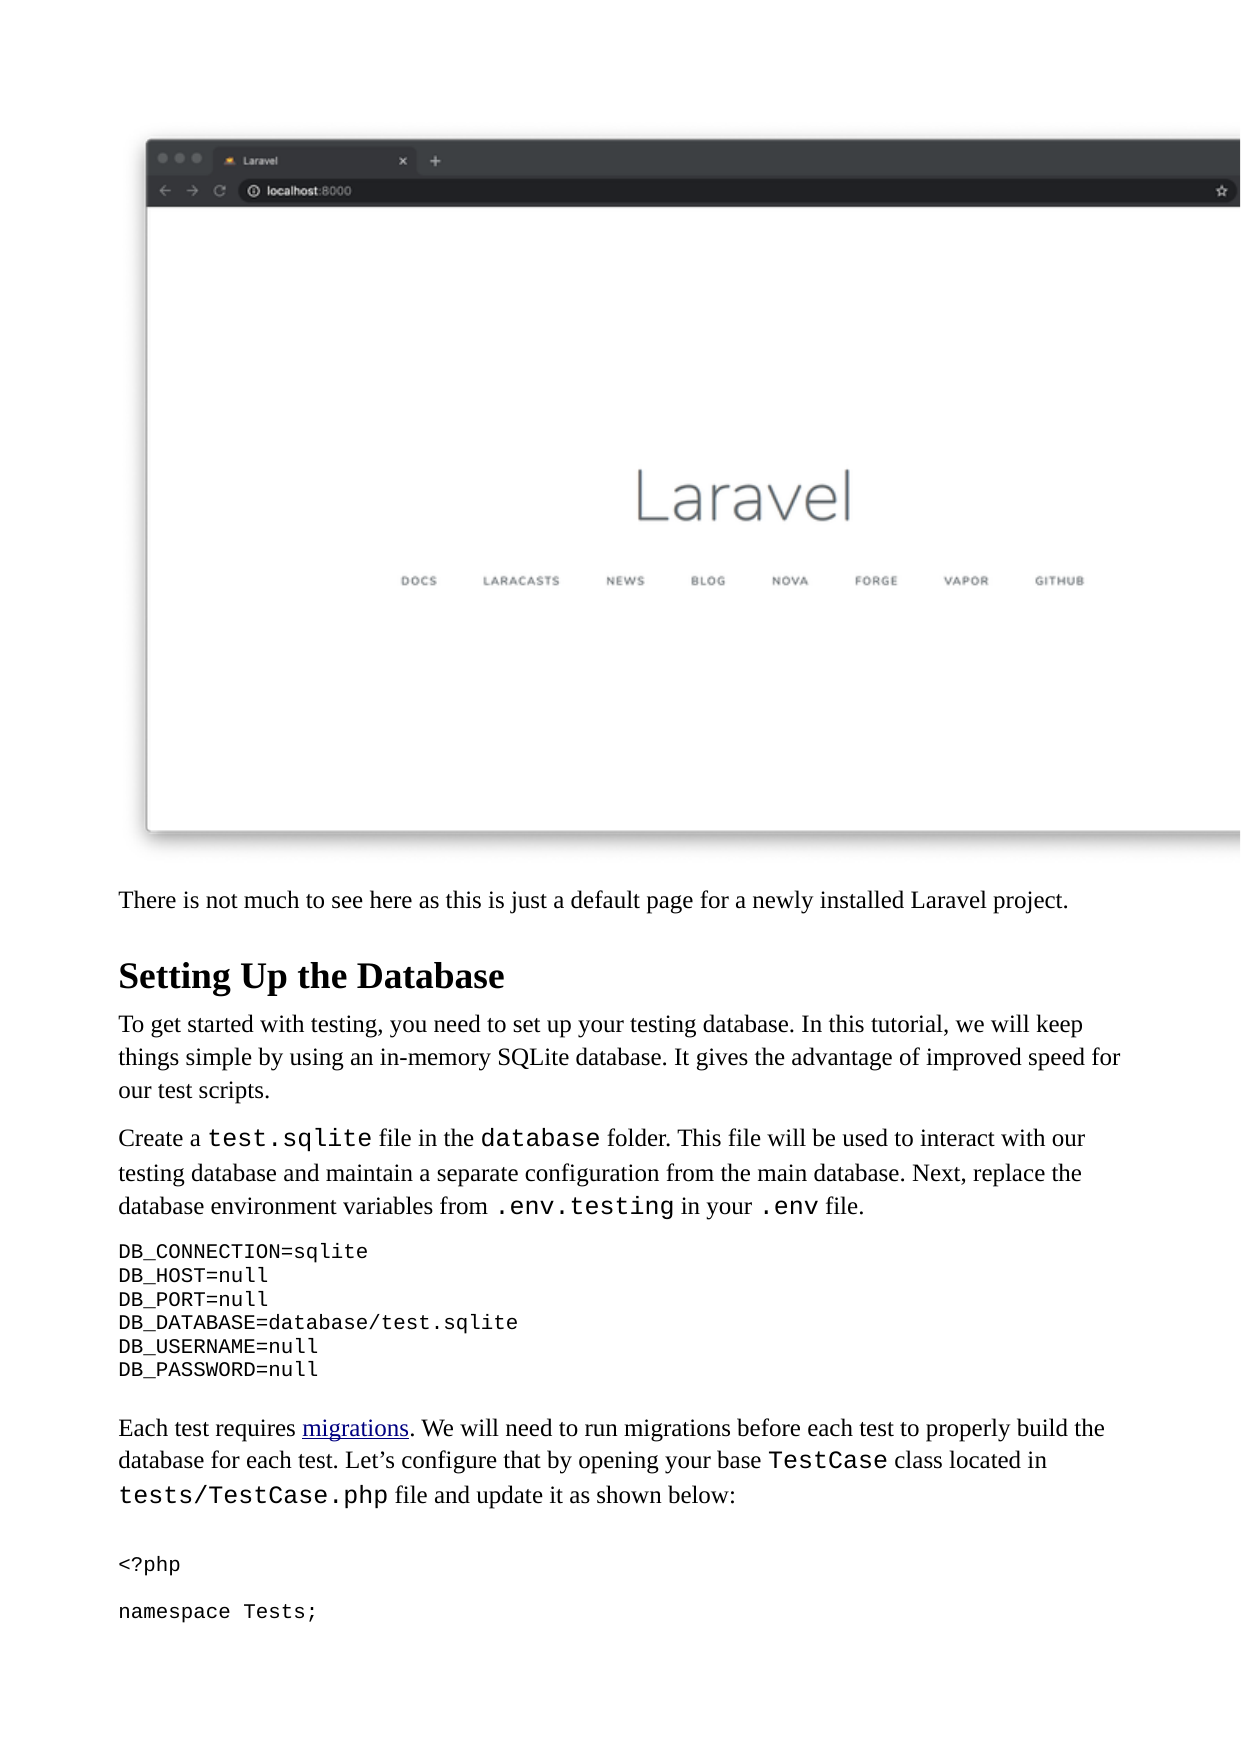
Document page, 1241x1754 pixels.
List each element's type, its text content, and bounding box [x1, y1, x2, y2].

text To get started with testing, you need to set up your testing database. In this tutorial, we will keep things simple by using an in-memory SQLite database. It gives the advantage of improved speed for our test scripts. [118, 1009, 1122, 1104]
text There is not much to see here as this is just a default page for a newly installed Laravel project. [118, 885, 1122, 914]
text DB_HOST=null [118, 1265, 1122, 1288]
text DB_PASSWORD=null [118, 1359, 1122, 1383]
picture [118, 118, 1241, 867]
text <?php [118, 1554, 1122, 1578]
text DB_USERNAME=null [118, 1336, 1122, 1359]
text DB_DATABASE=database/test.sqlite [118, 1312, 1122, 1336]
text DB_PORT=null [118, 1288, 1122, 1312]
text DB_CONNECTION=sqlite [118, 1241, 1122, 1265]
text namespace Tests; [118, 1602, 1122, 1625]
subtitle Setting Up the Database [118, 954, 1122, 997]
text Create a test.sqlite file in the database folder. This file will be used to interact with our testing database and maintain a separate configuration from the main database. Next, replace the database environment variables from .env.testing in your .env file. [118, 1123, 1122, 1222]
text Each test requires migrations. We will need to run migrations before each test to properly build the database for each test. Let’s configure that by opening your base TestCase class located in tests/TestCase.php file and update it as shown below: [118, 1413, 1122, 1511]
